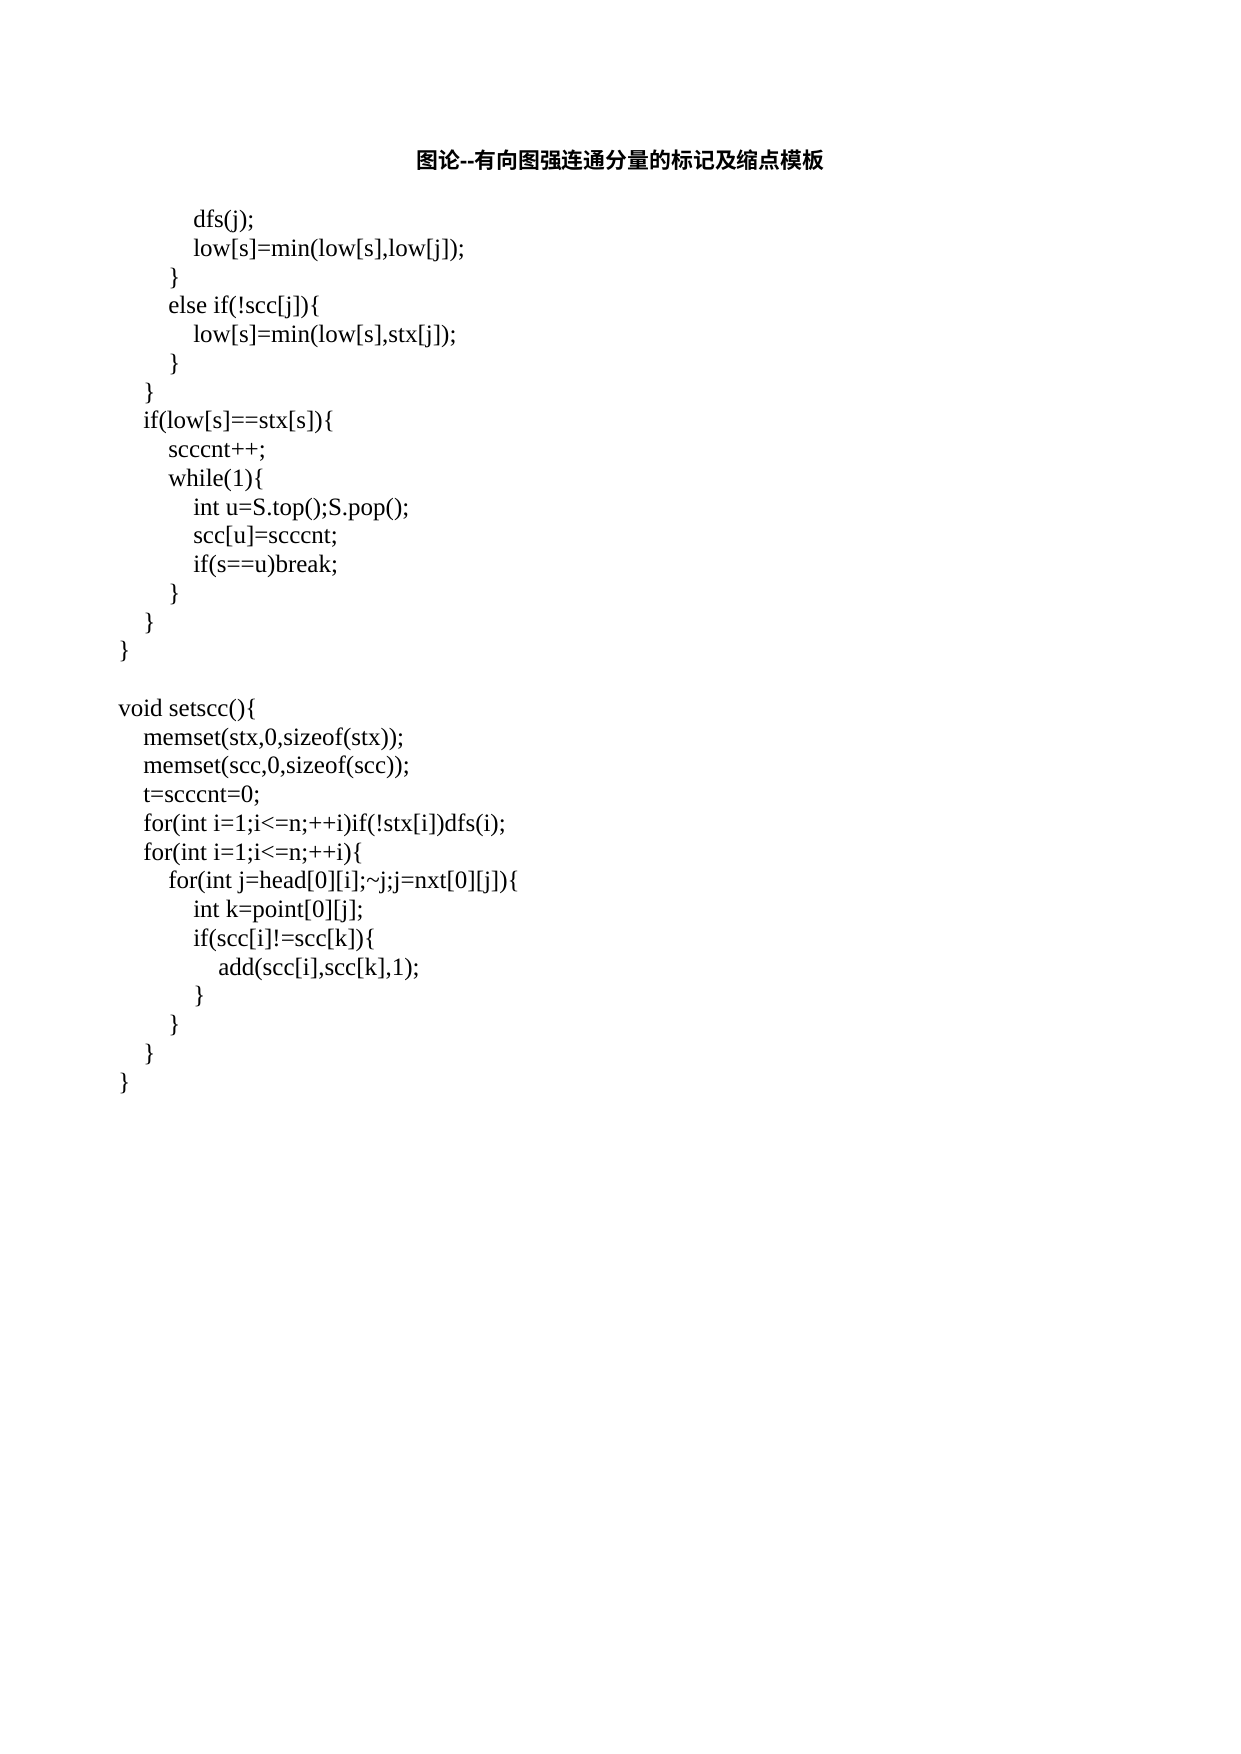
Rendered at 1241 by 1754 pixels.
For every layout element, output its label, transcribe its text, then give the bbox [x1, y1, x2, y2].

text int u=S.top();S.pop(); [118, 492, 1122, 521]
text memset(stx,0,sizeof(stx)); [118, 722, 1122, 751]
text } [118, 1067, 1122, 1096]
text } [118, 1009, 1122, 1038]
text } [118, 1038, 1122, 1067]
text while(1){ [118, 463, 1122, 492]
text } [118, 262, 1122, 291]
text for(int j=head[0][i];~j;j=nxt[0][j]){ [118, 866, 1122, 894]
text low[s]=min(low[s],low[j]); [118, 233, 1122, 262]
text t=scccnt=0; [118, 779, 1122, 808]
text else if(!scc[j]){ [118, 291, 1122, 319]
text scc[u]=scccnt; [118, 521, 1122, 549]
text for(int i=1;i<=n;++i)if(!stx[i])dfs(i); [118, 808, 1122, 837]
text scccnt++; [118, 434, 1122, 463]
text dfs(j); [118, 204, 1122, 233]
text } [118, 607, 1122, 636]
text } [118, 636, 1122, 664]
text } [118, 377, 1122, 406]
text for(int i=1;i<=n;++i){ [118, 837, 1122, 866]
text void setscc(){ [118, 693, 1122, 722]
text if(s==u)break; [118, 549, 1122, 578]
text if(scc[i]!=scc[k]){ [118, 923, 1122, 952]
text memset(scc,0,sizeof(scc)); [118, 751, 1122, 779]
text low[s]=min(low[s],stx[j]); [118, 319, 1122, 348]
text add(scc[i],scc[k],1); [118, 952, 1122, 981]
text } [118, 981, 1122, 1009]
text int k=point[0][j]; [118, 894, 1122, 923]
text } [118, 578, 1122, 607]
text } [118, 348, 1122, 377]
text if(low[s]==stx[s]){ [118, 406, 1122, 434]
